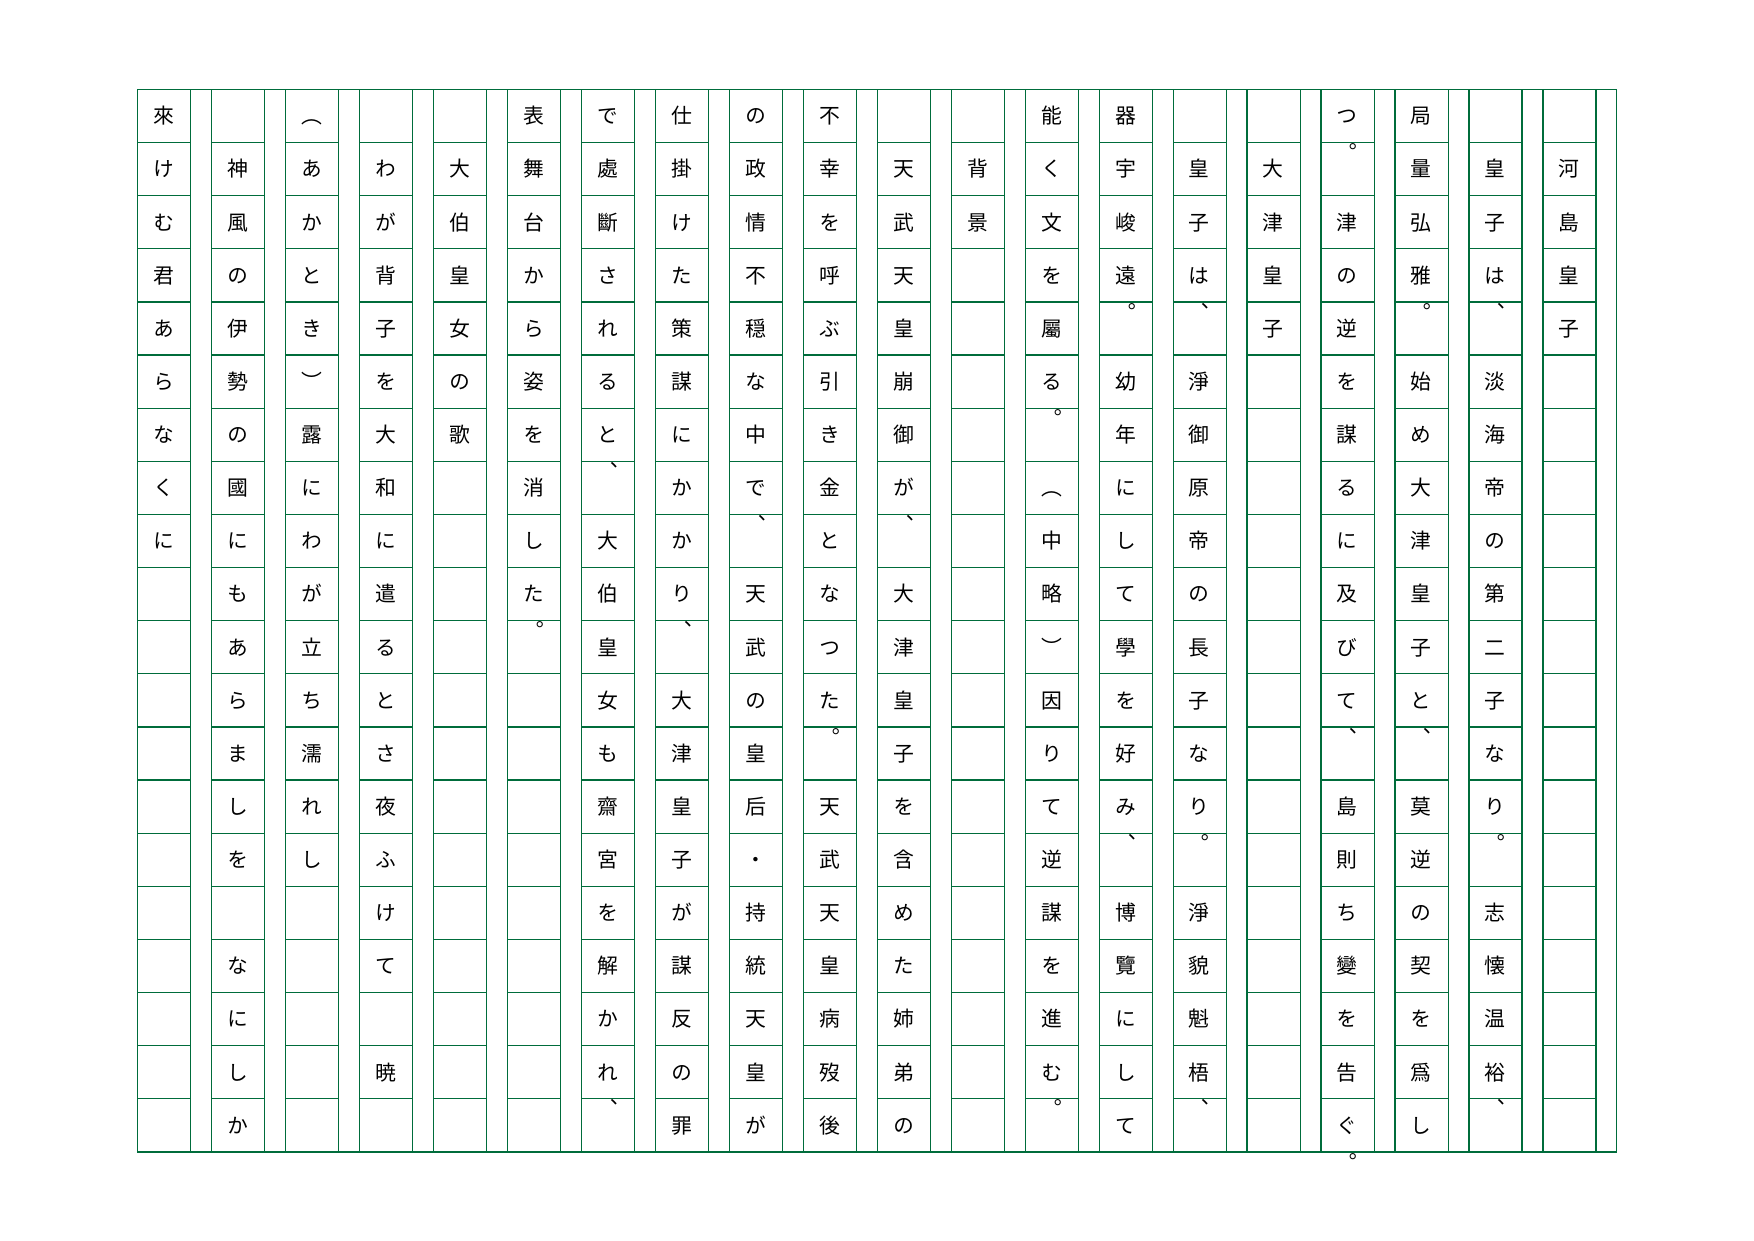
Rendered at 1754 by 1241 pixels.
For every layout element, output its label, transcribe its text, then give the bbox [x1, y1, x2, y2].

text 女 [434, 303, 486, 354]
text 歌 [434, 409, 486, 461]
text 皇子は、淨御原帝の長子なり。淨貌魁梧、器宇峻遠。幼年にして學を好み、博覽にして能く文を屬る。（中略）因りて逆謀を進む。 [1174, 196, 1226, 248]
text 皇子は、淨御原帝の長子なり。淨貌魁梧、器宇峻遠。幼年にして學を好み、博覽にして能く文を屬る。（中略）因りて逆謀を進む。 [1026, 1099, 1078, 1151]
text 天武天皇崩御が、大津皇子を含めた姉弟の不幸を呼ぶ引き金となつた。天武天皇病歿後の政情不穏な中で、天武の皇后・持統天皇が仕掛けた策謀にかかり、大津皇子が謀反の罪で處斷されると、大伯皇女も齋宮を解かれ、表舞台から姿を消した。 [878, 674, 930, 726]
text 神風の伊勢の國にもあらましを なにしか來けむ君あらなくに [138, 462, 190, 514]
text 皇子は、淨御原帝の長子なり。淨貌魁梧、器宇峻遠。幼年にして學を好み、博覽にして能く文を屬る。（中略）因りて逆謀を進む。 [1100, 143, 1152, 195]
text 皇子は、淨御原帝の長子なり。淨貌魁梧、器宇峻遠。幼年にして學を好み、博覽にして能く文を屬る。（中略）因りて逆謀を進む。 [1026, 993, 1078, 1045]
text 皇子は、淨御原帝の長子なり。淨貌魁梧、器宇峻遠。幼年にして學を好み、博覽にして能く文を屬る。（中略）因りて逆謀を進む。 [1100, 993, 1152, 1045]
text [952, 249, 1004, 301]
text 神風の伊勢の國にもあらましを なにしか來けむ君あらなくに [212, 887, 264, 939]
text [434, 834, 486, 886]
text 天武天皇崩御が、大津皇子を含めた姉弟の不幸を呼ぶ引き金となつた。天武天皇病歿後の政情不穏な中で、天武の皇后・持統天皇が仕掛けた策謀にかかり、大津皇子が謀反の罪で處斷されると、大伯皇女も齋宮を解かれ、表舞台から姿を消した。 [730, 568, 782, 620]
text 大 [1248, 143, 1300, 195]
text 子 [1248, 303, 1300, 354]
text 神風の伊勢の國にもあらましを なにしか來けむ君あらなくに [191, 90, 211, 1151]
text [1544, 621, 1595, 673]
text わが背子を大和に遣るとさ夜ふけて 暁（あかとき）露にわが立ち濡れし [339, 90, 359, 1151]
text 皇子は、淡海帝の第二子なり。志懐温裕、局量弘雅。始め大津皇子と、莫逆の契を爲しつ。津の逆を謀るに及びて、島則ち變を告ぐ。 [1396, 462, 1448, 514]
text 天武天皇崩御が、大津皇子を含めた姉弟の不幸を呼ぶ引き金となつた。天武天皇病歿後の政情不穏な中で、天武の皇后・持統天皇が仕掛けた策謀にかかり、大津皇子が謀反の罪で處斷されると、大伯皇女も齋宮を解かれ、表舞台から姿を消した。 [582, 1099, 634, 1151]
text [1248, 409, 1300, 461]
text わが背子を大和に遣るとさ夜ふけて 暁（あかとき）露にわが立ち濡れし [286, 940, 338, 992]
text [434, 887, 486, 939]
text 天武天皇崩御が、大津皇子を含めた姉弟の不幸を呼ぶ引き金となつた。天武天皇病歿後の政情不穏な中で、天武の皇后・持統天皇が仕掛けた策謀にかかり、大津皇子が謀反の罪で處斷されると、大伯皇女も齋宮を解かれ、表舞台から姿を消した。 [656, 834, 708, 886]
text 皇子は、淨御原帝の長子なり。淨貌魁梧、器宇峻遠。幼年にして學を好み、博覽にして能く文を屬る。（中略）因りて逆謀を進む。 [1174, 993, 1226, 1045]
text 皇子は、淨御原帝の長子なり。淨貌魁梧、器宇峻遠。幼年にして學を好み、博覽にして能く文を屬る。（中略）因りて逆謀を進む。 [1026, 196, 1078, 248]
text わが背子を大和に遣るとさ夜ふけて 暁（あかとき）露にわが立ち濡れし [286, 1046, 338, 1098]
text 皇子は、淨御原帝の長子なり。淨貌魁梧、器宇峻遠。幼年にして學を好み、博覽にして能く文を屬る。（中略）因りて逆謀を進む。 [1026, 568, 1078, 620]
text 神風の伊勢の國にもあらましを なにしか來けむ君あらなくに [265, 90, 285, 1151]
text 天武天皇崩御が、大津皇子を含めた姉弟の不幸を呼ぶ引き金となつた。天武天皇病歿後の政情不穏な中で、天武の皇后・持統天皇が仕掛けた策謀にかかり、大津皇子が謀反の罪で處斷されると、大伯皇女も齋宮を解かれ、表舞台から姿を消した。 [804, 409, 856, 461]
text わが背子を大和に遣るとさ夜ふけて 暁（あかとき）露にわが立ち濡れし [286, 621, 338, 673]
text 天武天皇崩御が、大津皇子を含めた姉弟の不幸を呼ぶ引き金となつた。天武天皇病歿後の政情不穏な中で、天武の皇后・持統天皇が仕掛けた策謀にかかり、大津皇子が謀反の罪で處斷されると、大伯皇女も齋宮を解かれ、表舞台から姿を消した。 [730, 940, 782, 992]
text 天武天皇崩御が、大津皇子を含めた姉弟の不幸を呼ぶ引き金となつた。天武天皇病歿後の政情不穏な中で、天武の皇后・持統天皇が仕掛けた策謀にかかり、大津皇子が謀反の罪で處斷されると、大伯皇女も齋宮を解かれ、表舞台から姿を消した。 [709, 90, 729, 1151]
text わが背子を大和に遣るとさ夜ふけて 暁（あかとき）露にわが立ち濡れし [360, 993, 412, 1045]
text 天武天皇崩御が、大津皇子を含めた姉弟の不幸を呼ぶ引き金となつた。天武天皇病歿後の政情不穏な中で、天武の皇后・持統天皇が仕掛けた策謀にかかり、大津皇子が謀反の罪で處斷されると、大伯皇女も齋宮を解かれ、表舞台から姿を消した。 [878, 409, 930, 461]
text わが背子を大和に遣るとさ夜ふけて 暁（あかとき）露にわが立ち濡れし [360, 249, 412, 301]
text 天武天皇崩御が、大津皇子を含めた姉弟の不幸を呼ぶ引き金となつた。天武天皇病歿後の政情不穏な中で、天武の皇后・持統天皇が仕掛けた策謀にかかり、大津皇子が謀反の罪で處斷されると、大伯皇女も齋宮を解かれ、表舞台から姿を消した。 [730, 462, 782, 514]
text 皇子は、淨御原帝の長子なり。淨貌魁梧、器宇峻遠。幼年にして學を好み、博覽にして能く文を屬る。（中略）因りて逆謀を進む。 [1174, 356, 1226, 408]
text わが背子を大和に遣るとさ夜ふけて 暁（あかとき）露にわが立ち濡れし [286, 196, 338, 248]
text 皇子は、淨御原帝の長子なり。淨貌魁梧、器宇峻遠。幼年にして學を好み、博覽にして能く文を屬る。（中略）因りて逆謀を進む。 [1174, 568, 1226, 620]
text 皇子は、淨御原帝の長子なり。淨貌魁梧、器宇峻遠。幼年にして學を好み、博覽にして能く文を屬る。（中略）因りて逆謀を進む。 [1026, 303, 1078, 354]
text 神風の伊勢の國にもあらましを なにしか來けむ君あらなくに [212, 674, 264, 726]
text 皇子は、淨御原帝の長子なり。淨貌魁梧、器宇峻遠。幼年にして學を好み、博覽にして能く文を屬る。（中略）因りて逆謀を進む。 [1026, 515, 1078, 567]
text 天武天皇崩御が、大津皇子を含めた姉弟の不幸を呼ぶ引き金となつた。天武天皇病歿後の政情不穏な中で、天武の皇后・持統天皇が仕掛けた策謀にかかり、大津皇子が謀反の罪で處斷されると、大伯皇女も齋宮を解かれ、表舞台から姿を消した。 [656, 196, 708, 248]
text 神風の伊勢の國にもあらましを なにしか來けむ君あらなくに [212, 196, 264, 248]
text 天武天皇崩御が、大津皇子を含めた姉弟の不幸を呼ぶ引き金となつた。天武天皇病歿後の政情不穏な中で、天武の皇后・持統天皇が仕掛けた策謀にかかり、大津皇子が謀反の罪で處斷されると、大伯皇女も齋宮を解かれ、表舞台から姿を消した。 [783, 90, 803, 1151]
text 皇子は、淡海帝の第二子なり。志懐温裕、局量弘雅。始め大津皇子と、莫逆の契を爲しつ。津の逆を謀るに及びて、島則ち變を告ぐ。 [1322, 887, 1374, 939]
text 天武天皇崩御が、大津皇子を含めた姉弟の不幸を呼ぶ引き金となつた。天武天皇病歿後の政情不穏な中で、天武の皇后・持統天皇が仕掛けた策謀にかかり、大津皇子が謀反の罪で處斷されると、大伯皇女も齋宮を解かれ、表舞台から姿を消した。 [508, 90, 560, 142]
text 天武天皇崩御が、大津皇子を含めた姉弟の不幸を呼ぶ引き金となつた。天武天皇病歿後の政情不穏な中で、天武の皇后・持統天皇が仕掛けた策謀にかかり、大津皇子が謀反の罪で處斷されると、大伯皇女も齋宮を解かれ、表舞台から姿を消した。 [730, 781, 782, 833]
text 天武天皇崩御が、大津皇子を含めた姉弟の不幸を呼ぶ引き金となつた。天武天皇病歿後の政情不穏な中で、天武の皇后・持統天皇が仕掛けた策謀にかかり、大津皇子が謀反の罪で處斷されると、大伯皇女も齋宮を解かれ、表舞台から姿を消した。 [804, 940, 856, 992]
text 天武天皇崩御が、大津皇子を含めた姉弟の不幸を呼ぶ引き金となつた。天武天皇病歿後の政情不穏な中で、天武の皇后・持統天皇が仕掛けた策謀にかかり、大津皇子が謀反の罪で處斷されると、大伯皇女も齋宮を解かれ、表舞台から姿を消した。 [582, 887, 634, 939]
text [952, 515, 1004, 567]
text 皇子は、淨御原帝の長子なり。淨貌魁梧、器宇峻遠。幼年にして學を好み、博覽にして能く文を屬る。（中略）因りて逆謀を進む。 [1174, 249, 1226, 301]
text 景 [952, 196, 1004, 248]
text 神風の伊勢の國にもあらましを なにしか來けむ君あらなくに [138, 515, 190, 567]
text 天武天皇崩御が、大津皇子を含めた姉弟の不幸を呼ぶ引き金となつた。天武天皇病歿後の政情不穏な中で、天武の皇后・持統天皇が仕掛けた策謀にかかり、大津皇子が謀反の罪で處斷されると、大伯皇女も齋宮を解かれ、表舞台から姿を消した。 [582, 462, 634, 514]
text 河 [1544, 143, 1595, 195]
text わが背子を大和に遣るとさ夜ふけて 暁（あかとき）露にわが立ち濡れし [286, 728, 338, 779]
text 皇子は、淨御原帝の長子なり。淨貌魁梧、器宇峻遠。幼年にして學を好み、博覽にして能く文を屬る。（中略）因りて逆謀を進む。 [1100, 887, 1152, 939]
text 天武天皇崩御が、大津皇子を含めた姉弟の不幸を呼ぶ引き金となつた。天武天皇病歿後の政情不穏な中で、天武の皇后・持統天皇が仕掛けた策謀にかかり、大津皇子が謀反の罪で處斷されると、大伯皇女も齋宮を解かれ、表舞台から姿を消した。 [804, 356, 856, 408]
text わが背子を大和に遣るとさ夜ふけて 暁（あかとき）露にわが立ち濡れし [360, 409, 412, 461]
text 皇子は、淡海帝の第二子なり。志懐温裕、局量弘雅。始め大津皇子と、莫逆の契を爲しつ。津の逆を謀るに及びて、島則ち變を告ぐ。 [1470, 143, 1521, 195]
text [1544, 834, 1595, 886]
text 皇 [1544, 249, 1595, 301]
text 皇子は、淡海帝の第二子なり。志懐温裕、局量弘雅。始め大津皇子と、莫逆の契を爲しつ。津の逆を謀るに及びて、島則ち變を告ぐ。 [1322, 834, 1374, 886]
text [434, 993, 486, 1045]
text 神風の伊勢の國にもあらましを なにしか來けむ君あらなくに [212, 993, 264, 1045]
text 神風の伊勢の國にもあらましを なにしか來けむ君あらなくに [138, 356, 190, 408]
text [1248, 515, 1300, 567]
text 天武天皇崩御が、大津皇子を含めた姉弟の不幸を呼ぶ引き金となつた。天武天皇病歿後の政情不穏な中で、天武の皇后・持統天皇が仕掛けた策謀にかかり、大津皇子が謀反の罪で處斷されると、大伯皇女も齋宮を解かれ、表舞台から姿を消した。 [656, 674, 708, 726]
text 皇子は、淡海帝の第二子なり。志懐温裕、局量弘雅。始め大津皇子と、莫逆の契を爲しつ。津の逆を謀るに及びて、島則ち變を告ぐ。 [1470, 90, 1521, 142]
text 皇子は、淡海帝の第二子なり。志懐温裕、局量弘雅。始め大津皇子と、莫逆の契を爲しつ。津の逆を謀るに及びて、島則ち變を告ぐ。 [1396, 674, 1448, 726]
text [1248, 940, 1300, 992]
text [434, 1046, 486, 1098]
text 皇子は、淡海帝の第二子なり。志懐温裕、局量弘雅。始め大津皇子と、莫逆の契を爲しつ。津の逆を謀るに及びて、島則ち變を告ぐ。 [1322, 940, 1374, 992]
text 皇子は、淡海帝の第二子なり。志懐温裕、局量弘雅。始め大津皇子と、莫逆の契を爲しつ。津の逆を謀るに及びて、島則ち變を告ぐ。 [1396, 621, 1448, 673]
text 皇子は、淨御原帝の長子なり。淨貌魁梧、器宇峻遠。幼年にして學を好み、博覽にして能く文を屬る。（中略）因りて逆謀を進む。 [1174, 728, 1226, 779]
text [1544, 568, 1595, 620]
text 皇子は、淨御原帝の長子なり。淨貌魁梧、器宇峻遠。幼年にして學を好み、博覽にして能く文を屬る。（中略）因りて逆謀を進む。 [1174, 940, 1226, 992]
text 皇子は、淨御原帝の長子なり。淨貌魁梧、器宇峻遠。幼年にして學を好み、博覽にして能く文を屬る。（中略）因りて逆謀を進む。 [1174, 462, 1226, 514]
text 天武天皇崩御が、大津皇子を含めた姉弟の不幸を呼ぶ引き金となつた。天武天皇病歿後の政情不穏な中で、天武の皇后・持統天皇が仕掛けた策謀にかかり、大津皇子が謀反の罪で處斷されると、大伯皇女も齋宮を解かれ、表舞台から姿を消した。 [508, 940, 560, 992]
text [1544, 728, 1595, 779]
text [1248, 462, 1300, 514]
text [952, 993, 1004, 1045]
text 神風の伊勢の國にもあらましを なにしか來けむ君あらなくに [138, 993, 190, 1045]
text 天武天皇崩御が、大津皇子を含めた姉弟の不幸を呼ぶ引き金となつた。天武天皇病歿後の政情不穏な中で、天武の皇后・持統天皇が仕掛けた策謀にかかり、大津皇子が謀反の罪で處斷されると、大伯皇女も齋宮を解かれ、表舞台から姿を消した。 [508, 1046, 560, 1098]
text 天武天皇崩御が、大津皇子を含めた姉弟の不幸を呼ぶ引き金となつた。天武天皇病歿後の政情不穏な中で、天武の皇后・持統天皇が仕掛けた策謀にかかり、大津皇子が謀反の罪で處斷されると、大伯皇女も齋宮を解かれ、表舞台から姿を消した。 [582, 1046, 634, 1098]
text 天武天皇崩御が、大津皇子を含めた姉弟の不幸を呼ぶ引き金となつた。天武天皇病歿後の政情不穏な中で、天武の皇后・持統天皇が仕掛けた策謀にかかり、大津皇子が謀反の罪で處斷されると、大伯皇女も齋宮を解かれ、表舞台から姿を消した。 [656, 940, 708, 992]
text [1248, 674, 1300, 726]
text 天武天皇崩御が、大津皇子を含めた姉弟の不幸を呼ぶ引き金となつた。天武天皇病歿後の政情不穏な中で、天武の皇后・持統天皇が仕掛けた策謀にかかり、大津皇子が謀反の罪で處斷されると、大伯皇女も齋宮を解かれ、表舞台から姿を消した。 [804, 728, 856, 779]
text 皇子は、淡海帝の第二子なり。志懐温裕、局量弘雅。始め大津皇子と、莫逆の契を爲しつ。津の逆を謀るに及びて、島則ち變を告ぐ。 [1396, 940, 1448, 992]
text 皇子は、淡海帝の第二子なり。志懐温裕、局量弘雅。始め大津皇子と、莫逆の契を爲しつ。津の逆を謀るに及びて、島則ち變を告ぐ。 [1470, 1046, 1521, 1098]
text 皇子は、淨御原帝の長子なり。淨貌魁梧、器宇峻遠。幼年にして學を好み、博覽にして能く文を屬る。（中略）因りて逆謀を進む。 [1026, 728, 1078, 779]
text 天武天皇崩御が、大津皇子を含めた姉弟の不幸を呼ぶ引き金となつた。天武天皇病歿後の政情不穏な中で、天武の皇后・持統天皇が仕掛けた策謀にかかり、大津皇子が謀反の罪で處斷されると、大伯皇女も齋宮を解かれ、表舞台から姿を消した。 [656, 409, 708, 461]
text [1544, 1046, 1595, 1098]
text 子 [1544, 303, 1595, 354]
text 皇子は、淨御原帝の長子なり。淨貌魁梧、器宇峻遠。幼年にして學を好み、博覽にして能く文を屬る。（中略）因りて逆謀を進む。 [1174, 674, 1226, 726]
text 天武天皇崩御が、大津皇子を含めた姉弟の不幸を呼ぶ引き金となつた。天武天皇病歿後の政情不穏な中で、天武の皇后・持統天皇が仕掛けた策謀にかかり、大津皇子が謀反の罪で處斷されると、大伯皇女も齋宮を解かれ、表舞台から姿を消した。 [656, 568, 708, 620]
text 天武天皇崩御が、大津皇子を含めた姉弟の不幸を呼ぶ引き金となつた。天武天皇病歿後の政情不穏な中で、天武の皇后・持統天皇が仕掛けた策謀にかかり、大津皇子が謀反の罪で處斷されると、大伯皇女も齋宮を解かれ、表舞台から姿を消した。 [582, 515, 634, 567]
text 天武天皇崩御が、大津皇子を含めた姉弟の不幸を呼ぶ引き金となつた。天武天皇病歿後の政情不穏な中で、天武の皇后・持統天皇が仕掛けた策謀にかかり、大津皇子が謀反の罪で處斷されると、大伯皇女も齋宮を解かれ、表舞台から姿を消した。 [656, 1099, 708, 1151]
text 島 [1544, 196, 1595, 248]
text 皇子は、淡海帝の第二子なり。志懐温裕、局量弘雅。始め大津皇子と、莫逆の契を爲しつ。津の逆を謀るに及びて、島則ち變を告ぐ。 [1470, 356, 1521, 408]
text 皇子は、淡海帝の第二子なり。志懐温裕、局量弘雅。始め大津皇子と、莫逆の契を爲しつ。津の逆を謀るに及びて、島則ち變を告ぐ。 [1322, 674, 1374, 726]
text 天武天皇崩御が、大津皇子を含めた姉弟の不幸を呼ぶ引き金となつた。天武天皇病歿後の政情不穏な中で、天武の皇后・持統天皇が仕掛けた策謀にかかり、大津皇子が謀反の罪で處斷されると、大伯皇女も齋宮を解かれ、表舞台から姿を消した。 [878, 1099, 930, 1151]
text わが背子を大和に遣るとさ夜ふけて 暁（あかとき）露にわが立ち濡れし [286, 143, 338, 195]
text わが背子を大和に遣るとさ夜ふけて 暁（あかとき）露にわが立ち濡れし [286, 781, 338, 833]
text 皇子は、淡海帝の第二子なり。志懐温裕、局量弘雅。始め大津皇子と、莫逆の契を爲しつ。津の逆を謀るに及びて、島則ち變を告ぐ。 [1322, 356, 1374, 408]
text 皇子は、淡海帝の第二子なり。志懐温裕、局量弘雅。始め大津皇子と、莫逆の契を爲しつ。津の逆を謀るに及びて、島則ち變を告ぐ。 [1470, 993, 1521, 1045]
text 皇子は、淨御原帝の長子なり。淨貌魁梧、器宇峻遠。幼年にして學を好み、博覽にして能く文を屬る。（中略）因りて逆謀を進む。 [1174, 621, 1226, 673]
text 皇子は、淡海帝の第二子なり。志懐温裕、局量弘雅。始め大津皇子と、莫逆の契を爲しつ。津の逆を謀るに及びて、島則ち變を告ぐ。 [1322, 143, 1374, 195]
text 天武天皇崩御が、大津皇子を含めた姉弟の不幸を呼ぶ引き金となつた。天武天皇病歿後の政情不穏な中で、天武の皇后・持統天皇が仕掛けた策謀にかかり、大津皇子が謀反の罪で處斷されると、大伯皇女も齋宮を解かれ、表舞台から姿を消した。 [878, 940, 930, 992]
text 皇子は、淡海帝の第二子なり。志懐温裕、局量弘雅。始め大津皇子と、莫逆の契を爲しつ。津の逆を謀るに及びて、島則ち變を告ぐ。 [1523, 90, 1542, 1151]
text 皇子は、淡海帝の第二子なり。志懐温裕、局量弘雅。始め大津皇子と、莫逆の契を爲しつ。津の逆を謀るに及びて、島則ち變を告ぐ。 [1396, 515, 1448, 567]
text 天武天皇崩御が、大津皇子を含めた姉弟の不幸を呼ぶ引き金となつた。天武天皇病歿後の政情不穏な中で、天武の皇后・持統天皇が仕掛けた策謀にかかり、大津皇子が謀反の罪で處斷されると、大伯皇女も齋宮を解かれ、表舞台から姿を消した。 [804, 834, 856, 886]
text 天武天皇崩御が、大津皇子を含めた姉弟の不幸を呼ぶ引き金となつた。天武天皇病歿後の政情不穏な中で、天武の皇后・持統天皇が仕掛けた策謀にかかり、大津皇子が謀反の罪で處斷されると、大伯皇女も齋宮を解かれ、表舞台から姿を消した。 [582, 356, 634, 408]
text わが背子を大和に遣るとさ夜ふけて 暁（あかとき）露にわが立ち濡れし [360, 781, 412, 833]
text 皇子は、淡海帝の第二子なり。志懐温裕、局量弘雅。始め大津皇子と、莫逆の契を爲しつ。津の逆を謀るに及びて、島則ち變を告ぐ。 [1322, 409, 1374, 461]
text 皇子は、淨御原帝の長子なり。淨貌魁梧、器宇峻遠。幼年にして學を好み、博覽にして能く文を屬る。（中略）因りて逆謀を進む。 [1100, 621, 1152, 673]
text 天武天皇崩御が、大津皇子を含めた姉弟の不幸を呼ぶ引き金となつた。天武天皇病歿後の政情不穏な中で、天武の皇后・持統天皇が仕掛けた策謀にかかり、大津皇子が謀反の罪で處斷されると、大伯皇女も齋宮を解かれ、表舞台から姿を消した。 [508, 568, 560, 620]
text 天武天皇崩御が、大津皇子を含めた姉弟の不幸を呼ぶ引き金となつた。天武天皇病歿後の政情不穏な中で、天武の皇后・持統天皇が仕掛けた策謀にかかり、大津皇子が謀反の罪で處斷されると、大伯皇女も齋宮を解かれ、表舞台から姿を消した。 [804, 674, 856, 726]
text 天武天皇崩御が、大津皇子を含めた姉弟の不幸を呼ぶ引き金となつた。天武天皇病歿後の政情不穏な中で、天武の皇后・持統天皇が仕掛けた策謀にかかり、大津皇子が謀反の罪で處斷されると、大伯皇女も齋宮を解かれ、表舞台から姿を消した。 [878, 728, 930, 779]
text [1544, 887, 1595, 939]
text 天武天皇崩御が、大津皇子を含めた姉弟の不幸を呼ぶ引き金となつた。天武天皇病歿後の政情不穏な中で、天武の皇后・持統天皇が仕掛けた策謀にかかり、大津皇子が謀反の罪で處斷されると、大伯皇女も齋宮を解かれ、表舞台から姿を消した。 [656, 1046, 708, 1098]
text 天武天皇崩御が、大津皇子を含めた姉弟の不幸を呼ぶ引き金となつた。天武天皇病歿後の政情不穏な中で、天武の皇后・持統天皇が仕掛けた策謀にかかり、大津皇子が謀反の罪で處斷されると、大伯皇女も齋宮を解かれ、表舞台から姿を消した。 [730, 834, 782, 886]
text 天武天皇崩御が、大津皇子を含めた姉弟の不幸を呼ぶ引き金となつた。天武天皇病歿後の政情不穏な中で、天武の皇后・持統天皇が仕掛けた策謀にかかり、大津皇子が謀反の罪で處斷されると、大伯皇女も齋宮を解かれ、表舞台から姿を消した。 [656, 781, 708, 833]
text 天武天皇崩御が、大津皇子を含めた姉弟の不幸を呼ぶ引き金となつた。天武天皇病歿後の政情不穏な中で、天武の皇后・持統天皇が仕掛けた策謀にかかり、大津皇子が謀反の罪で處斷されると、大伯皇女も齋宮を解かれ、表舞台から姿を消した。 [508, 834, 560, 886]
text わが背子を大和に遣るとさ夜ふけて 暁（あかとき）露にわが立ち濡れし [360, 728, 412, 779]
text 大 [434, 143, 486, 195]
text 神風の伊勢の國にもあらましを なにしか來けむ君あらなくに [212, 1046, 264, 1098]
text 神風の伊勢の國にもあらましを なにしか來けむ君あらなくに [212, 303, 264, 354]
text わが背子を大和に遣るとさ夜ふけて 暁（あかとき）露にわが立ち濡れし [360, 462, 412, 514]
text 皇子は、淡海帝の第二子なり。志懐温裕、局量弘雅。始め大津皇子と、莫逆の契を爲しつ。津の逆を謀るに及びて、島則ち變を告ぐ。 [1396, 1099, 1448, 1151]
text 天武天皇崩御が、大津皇子を含めた姉弟の不幸を呼ぶ引き金となつた。天武天皇病歿後の政情不穏な中で、天武の皇后・持統天皇が仕掛けた策謀にかかり、大津皇子が謀反の罪で處斷されると、大伯皇女も齋宮を解かれ、表舞台から姿を消した。 [804, 249, 856, 301]
text 神風の伊勢の國にもあらましを なにしか來けむ君あらなくに [212, 621, 264, 673]
text 皇子は、淡海帝の第二子なり。志懐温裕、局量弘雅。始め大津皇子と、莫逆の契を爲しつ。津の逆を謀るに及びて、島則ち變を告ぐ。 [1470, 196, 1521, 248]
text 天武天皇崩御が、大津皇子を含めた姉弟の不幸を呼ぶ引き金となつた。天武天皇病歿後の政情不穏な中で、天武の皇后・持統天皇が仕掛けた策謀にかかり、大津皇子が謀反の罪で處斷されると、大伯皇女も齋宮を解かれ、表舞台から姿を消した。 [804, 462, 856, 514]
text わが背子を大和に遣るとさ夜ふけて 暁（あかとき）露にわが立ち濡れし [286, 462, 338, 514]
text [434, 940, 486, 992]
text 天武天皇崩御が、大津皇子を含めた姉弟の不幸を呼ぶ引き金となつた。天武天皇病歿後の政情不穏な中で、天武の皇后・持統天皇が仕掛けた策謀にかかり、大津皇子が謀反の罪で處斷されると、大伯皇女も齋宮を解かれ、表舞台から姿を消した。 [656, 90, 708, 142]
text [952, 409, 1004, 461]
text 天武天皇崩御が、大津皇子を含めた姉弟の不幸を呼ぶ引き金となつた。天武天皇病歿後の政情不穏な中で、天武の皇后・持統天皇が仕掛けた策謀にかかり、大津皇子が謀反の罪で處斷されると、大伯皇女も齋宮を解かれ、表舞台から姿を消した。 [730, 1099, 782, 1151]
text [1248, 621, 1300, 673]
text わが背子を大和に遣るとさ夜ふけて 暁（あかとき）露にわが立ち濡れし [286, 409, 338, 461]
text 天武天皇崩御が、大津皇子を含めた姉弟の不幸を呼ぶ引き金となつた。天武天皇病歿後の政情不穏な中で、天武の皇后・持統天皇が仕掛けた策謀にかかり、大津皇子が謀反の罪で處斷されると、大伯皇女も齋宮を解かれ、表舞台から姿を消した。 [857, 90, 877, 1151]
text 天武天皇崩御が、大津皇子を含めた姉弟の不幸を呼ぶ引き金となつた。天武天皇病歿後の政情不穏な中で、天武の皇后・持統天皇が仕掛けた策謀にかかり、大津皇子が謀反の罪で處斷されると、大伯皇女も齋宮を解かれ、表舞台から姿を消した。 [508, 728, 560, 779]
text 皇子は、淨御原帝の長子なり。淨貌魁梧、器宇峻遠。幼年にして學を好み、博覽にして能く文を屬る。（中略）因りて逆謀を進む。 [1026, 143, 1078, 195]
text 皇子は、淨御原帝の長子なり。淨貌魁梧、器宇峻遠。幼年にして學を好み、博覽にして能く文を屬る。（中略）因りて逆謀を進む。 [1174, 409, 1226, 461]
text 皇子は、淨御原帝の長子なり。淨貌魁梧、器宇峻遠。幼年にして學を好み、博覽にして能く文を屬る。（中略）因りて逆謀を進む。 [1026, 674, 1078, 726]
text [1597, 90, 1616, 1151]
text 皇子は、淨御原帝の長子なり。淨貌魁梧、器宇峻遠。幼年にして學を好み、博覽にして能く文を屬る。（中略）因りて逆謀を進む。 [1174, 515, 1226, 567]
text 天武天皇崩御が、大津皇子を含めた姉弟の不幸を呼ぶ引き金となつた。天武天皇病歿後の政情不穏な中で、天武の皇后・持統天皇が仕掛けた策謀にかかり、大津皇子が謀反の罪で處斷されると、大伯皇女も齋宮を解かれ、表舞台から姿を消した。 [730, 196, 782, 248]
text わが背子を大和に遣るとさ夜ふけて 暁（あかとき）露にわが立ち濡れし [360, 834, 412, 886]
text 神風の伊勢の國にもあらましを なにしか來けむ君あらなくに [212, 834, 264, 886]
text 天武天皇崩御が、大津皇子を含めた姉弟の不幸を呼ぶ引き金となつた。天武天皇病歿後の政情不穏な中で、天武の皇后・持統天皇が仕掛けた策謀にかかり、大津皇子が謀反の罪で處斷されると、大伯皇女も齋宮を解かれ、表舞台から姿を消した。 [582, 90, 634, 142]
text 皇子は、淨御原帝の長子なり。淨貌魁梧、器宇峻遠。幼年にして學を好み、博覽にして能く文を屬る。（中略）因りて逆謀を進む。 [1026, 90, 1078, 142]
text 天武天皇崩御が、大津皇子を含めた姉弟の不幸を呼ぶ引き金となつた。天武天皇病歿後の政情不穏な中で、天武の皇后・持統天皇が仕掛けた策謀にかかり、大津皇子が謀反の罪で處斷されると、大伯皇女も齋宮を解かれ、表舞台から姿を消した。 [508, 409, 560, 461]
text 天武天皇崩御が、大津皇子を含めた姉弟の不幸を呼ぶ引き金となつた。天武天皇病歿後の政情不穏な中で、天武の皇后・持統天皇が仕掛けた策謀にかかり、大津皇子が謀反の罪で處斷されると、大伯皇女も齋宮を解かれ、表舞台から姿を消した。 [656, 887, 708, 939]
text [1248, 568, 1300, 620]
text 天武天皇崩御が、大津皇子を含めた姉弟の不幸を呼ぶ引き金となつた。天武天皇病歿後の政情不穏な中で、天武の皇后・持統天皇が仕掛けた策謀にかかり、大津皇子が謀反の罪で處斷されると、大伯皇女も齋宮を解かれ、表舞台から姿を消した。 [878, 356, 930, 408]
text [434, 1099, 486, 1151]
text [952, 887, 1004, 939]
text 天武天皇崩御が、大津皇子を含めた姉弟の不幸を呼ぶ引き金となつた。天武天皇病歿後の政情不穏な中で、天武の皇后・持統天皇が仕掛けた策謀にかかり、大津皇子が謀反の罪で處斷されると、大伯皇女も齋宮を解かれ、表舞台から姿を消した。 [878, 249, 930, 301]
text わが背子を大和に遣るとさ夜ふけて 暁（あかとき）露にわが立ち濡れし [286, 1099, 338, 1151]
text 伯 [434, 196, 486, 248]
text 神風の伊勢の國にもあらましを なにしか來けむ君あらなくに [138, 834, 190, 886]
text [1544, 515, 1595, 567]
text 天武天皇崩御が、大津皇子を含めた姉弟の不幸を呼ぶ引き金となつた。天武天皇病歿後の政情不穏な中で、天武の皇后・持統天皇が仕掛けた策謀にかかり、大津皇子が謀反の罪で處斷されると、大伯皇女も齋宮を解かれ、表舞台から姿を消した。 [582, 940, 634, 992]
text 皇子は、淨御原帝の長子なり。淨貌魁梧、器宇峻遠。幼年にして學を好み、博覽にして能く文を屬る。（中略）因りて逆謀を進む。 [1026, 621, 1078, 673]
text [952, 728, 1004, 779]
text 天武天皇崩御が、大津皇子を含めた姉弟の不幸を呼ぶ引き金となつた。天武天皇病歿後の政情不穏な中で、天武の皇后・持統天皇が仕掛けた策謀にかかり、大津皇子が謀反の罪で處斷されると、大伯皇女も齋宮を解かれ、表舞台から姿を消した。 [804, 887, 856, 939]
text [434, 462, 486, 514]
text わが背子を大和に遣るとさ夜ふけて 暁（あかとき）露にわが立ち濡れし [286, 515, 338, 567]
text 皇子は、淨御原帝の長子なり。淨貌魁梧、器宇峻遠。幼年にして學を好み、博覽にして能く文を屬る。（中略）因りて逆謀を進む。 [1100, 515, 1152, 567]
text 皇子は、淨御原帝の長子なり。淨貌魁梧、器宇峻遠。幼年にして學を好み、博覽にして能く文を屬る。（中略）因りて逆謀を進む。 [1026, 462, 1078, 514]
text わが背子を大和に遣るとさ夜ふけて 暁（あかとき）露にわが立ち濡れし [360, 515, 412, 567]
text 皇子は、淡海帝の第二子なり。志懐温裕、局量弘雅。始め大津皇子と、莫逆の契を爲しつ。津の逆を謀るに及びて、島則ち變を告ぐ。 [1322, 568, 1374, 620]
text 皇子は、淨御原帝の長子なり。淨貌魁梧、器宇峻遠。幼年にして學を好み、博覽にして能く文を屬る。（中略）因りて逆謀を進む。 [1026, 940, 1078, 992]
text 天武天皇崩御が、大津皇子を含めた姉弟の不幸を呼ぶ引き金となつた。天武天皇病歿後の政情不穏な中で、天武の皇后・持統天皇が仕掛けた策謀にかかり、大津皇子が謀反の罪で處斷されると、大伯皇女も齋宮を解かれ、表舞台から姿を消した。 [804, 621, 856, 673]
text [434, 568, 486, 620]
text 皇子は、淨御原帝の長子なり。淨貌魁梧、器宇峻遠。幼年にして學を好み、博覽にして能く文を屬る。（中略）因りて逆謀を進む。 [1100, 1046, 1152, 1098]
text 皇子は、淡海帝の第二子なり。志懐温裕、局量弘雅。始め大津皇子と、莫逆の契を爲しつ。津の逆を謀るに及びて、島則ち變を告ぐ。 [1470, 834, 1521, 886]
text 神風の伊勢の國にもあらましを なにしか來けむ君あらなくに [138, 940, 190, 992]
text 神風の伊勢の國にもあらましを なにしか來けむ君あらなくに [212, 781, 264, 833]
text 天武天皇崩御が、大津皇子を含めた姉弟の不幸を呼ぶ引き金となつた。天武天皇病歿後の政情不穏な中で、天武の皇后・持統天皇が仕掛けた策謀にかかり、大津皇子が謀反の罪で處斷されると、大伯皇女も齋宮を解かれ、表舞台から姿を消した。 [804, 303, 856, 354]
text わが背子を大和に遣るとさ夜ふけて 暁（あかとき）露にわが立ち濡れし [360, 568, 412, 620]
text 天武天皇崩御が、大津皇子を含めた姉弟の不幸を呼ぶ引き金となつた。天武天皇病歿後の政情不穏な中で、天武の皇后・持統天皇が仕掛けた策謀にかかり、大津皇子が謀反の罪で處斷されると、大伯皇女も齋宮を解かれ、表舞台から姿を消した。 [730, 1046, 782, 1098]
text 天武天皇崩御が、大津皇子を含めた姉弟の不幸を呼ぶ引き金となつた。天武天皇病歿後の政情不穏な中で、天武の皇后・持統天皇が仕掛けた策謀にかかり、大津皇子が謀反の罪で處斷されると、大伯皇女も齋宮を解かれ、表舞台から姿を消した。 [730, 356, 782, 408]
text [1248, 834, 1300, 886]
text 皇子は、淡海帝の第二子なり。志懐温裕、局量弘雅。始め大津皇子と、莫逆の契を爲しつ。津の逆を謀るに及びて、島則ち變を告ぐ。 [1396, 90, 1448, 142]
text 神風の伊勢の國にもあらましを なにしか來けむ君あらなくに [212, 515, 264, 567]
text [952, 356, 1004, 408]
text の [434, 356, 486, 408]
text 天武天皇崩御が、大津皇子を含めた姉弟の不幸を呼ぶ引き金となつた。天武天皇病歿後の政情不穏な中で、天武の皇后・持統天皇が仕掛けた策謀にかかり、大津皇子が謀反の罪で處斷されると、大伯皇女も齋宮を解かれ、表舞台から姿を消した。 [656, 303, 708, 354]
text 皇子は、淨御原帝の長子なり。淨貌魁梧、器宇峻遠。幼年にして學を好み、博覽にして能く文を屬る。（中略）因りて逆謀を進む。 [1100, 462, 1152, 514]
text 皇子は、淡海帝の第二子なり。志懐温裕、局量弘雅。始め大津皇子と、莫逆の契を爲しつ。津の逆を謀るに及びて、島則ち變を告ぐ。 [1322, 1046, 1374, 1098]
text わが背子を大和に遣るとさ夜ふけて 暁（あかとき）露にわが立ち濡れし [360, 1099, 412, 1151]
text わが背子を大和に遣るとさ夜ふけて 暁（あかとき）露にわが立ち濡れし [360, 1046, 412, 1098]
text 天武天皇崩御が、大津皇子を含めた姉弟の不幸を呼ぶ引き金となつた。天武天皇病歿後の政情不穏な中で、天武の皇后・持統天皇が仕掛けた策謀にかかり、大津皇子が謀反の罪で處斷されると、大伯皇女も齋宮を解かれ、表舞台から姿を消した。 [804, 196, 856, 248]
text 皇子は、淡海帝の第二子なり。志懐温裕、局量弘雅。始め大津皇子と、莫逆の契を爲しつ。津の逆を謀るに及びて、島則ち變を告ぐ。 [1470, 249, 1521, 301]
text 天武天皇崩御が、大津皇子を含めた姉弟の不幸を呼ぶ引き金となつた。天武天皇病歿後の政情不穏な中で、天武の皇后・持統天皇が仕掛けた策謀にかかり、大津皇子が謀反の罪で處斷されると、大伯皇女も齋宮を解かれ、表舞台から姿を消した。 [878, 196, 930, 248]
text 天武天皇崩御が、大津皇子を含めた姉弟の不幸を呼ぶ引き金となつた。天武天皇病歿後の政情不穏な中で、天武の皇后・持統天皇が仕掛けた策謀にかかり、大津皇子が謀反の罪で處斷されると、大伯皇女も齋宮を解かれ、表舞台から姿を消した。 [508, 462, 560, 514]
text 天武天皇崩御が、大津皇子を含めた姉弟の不幸を呼ぶ引き金となつた。天武天皇病歿後の政情不穏な中で、天武の皇后・持統天皇が仕掛けた策謀にかかり、大津皇子が謀反の罪で處斷されると、大伯皇女も齋宮を解かれ、表舞台から姿を消した。 [730, 249, 782, 301]
text [1544, 674, 1595, 726]
text 天武天皇崩御が、大津皇子を含めた姉弟の不幸を呼ぶ引き金となつた。天武天皇病歿後の政情不穏な中で、天武の皇后・持統天皇が仕掛けた策謀にかかり、大津皇子が謀反の罪で處斷されると、大伯皇女も齋宮を解かれ、表舞台から姿を消した。 [508, 621, 560, 673]
text 皇子は、淨御原帝の長子なり。淨貌魁梧、器宇峻遠。幼年にして學を好み、博覽にして能く文を屬る。（中略）因りて逆謀を進む。 [1227, 90, 1246, 1151]
text 皇子は、淡海帝の第二子なり。志懐温裕、局量弘雅。始め大津皇子と、莫逆の契を爲しつ。津の逆を謀るに及びて、島則ち變を告ぐ。 [1322, 515, 1374, 567]
text 皇子は、淨御原帝の長子なり。淨貌魁梧、器宇峻遠。幼年にして學を好み、博覽にして能く文を屬る。（中略）因りて逆謀を進む。 [1174, 781, 1226, 833]
text わが背子を大和に遣るとさ夜ふけて 暁（あかとき）露にわが立ち濡れし [286, 249, 338, 301]
text 天武天皇崩御が、大津皇子を含めた姉弟の不幸を呼ぶ引き金となつた。天武天皇病歿後の政情不穏な中で、天武の皇后・持統天皇が仕掛けた策謀にかかり、大津皇子が謀反の罪で處斷されると、大伯皇女も齋宮を解かれ、表舞台から姿を消した。 [508, 993, 560, 1045]
text [434, 621, 486, 673]
text 皇子は、淨御原帝の長子なり。淨貌魁梧、器宇峻遠。幼年にして學を好み、博覽にして能く文を屬る。（中略）因りて逆謀を進む。 [1100, 303, 1152, 354]
text 天武天皇崩御が、大津皇子を含めた姉弟の不幸を呼ぶ引き金となつた。天武天皇病歿後の政情不穏な中で、天武の皇后・持統天皇が仕掛けた策謀にかかり、大津皇子が謀反の罪で處斷されると、大伯皇女も齋宮を解かれ、表舞台から姿を消した。 [656, 462, 708, 514]
text 神風の伊勢の國にもあらましを なにしか來けむ君あらなくに [138, 196, 190, 248]
text 神風の伊勢の國にもあらましを なにしか來けむ君あらなくに [138, 303, 190, 354]
text 天武天皇崩御が、大津皇子を含めた姉弟の不幸を呼ぶ引き金となつた。天武天皇病歿後の政情不穏な中で、天武の皇后・持統天皇が仕掛けた策謀にかかり、大津皇子が謀反の罪で處斷されると、大伯皇女も齋宮を解かれ、表舞台から姿を消した。 [656, 515, 708, 567]
text [952, 674, 1004, 726]
text 神風の伊勢の國にもあらましを なにしか來けむ君あらなくに [138, 674, 190, 726]
text 神風の伊勢の國にもあらましを なにしか來けむ君あらなくに [138, 621, 190, 673]
text 皇子は、淡海帝の第二子なり。志懐温裕、局量弘雅。始め大津皇子と、莫逆の契を爲しつ。津の逆を謀るに及びて、島則ち變を告ぐ。 [1470, 674, 1521, 726]
text 皇子は、淨御原帝の長子なり。淨貌魁梧、器宇峻遠。幼年にして學を好み、博覽にして能く文を屬る。（中略）因りて逆謀を進む。 [1100, 940, 1152, 992]
text 皇子は、淡海帝の第二子なり。志懐温裕、局量弘雅。始め大津皇子と、莫逆の契を爲しつ。津の逆を謀るに及びて、島則ち變を告ぐ。 [1396, 993, 1448, 1045]
text 天武天皇崩御が、大津皇子を含めた姉弟の不幸を呼ぶ引き金となつた。天武天皇病歿後の政情不穏な中で、天武の皇后・持統天皇が仕掛けた策謀にかかり、大津皇子が謀反の罪で處斷されると、大伯皇女も齋宮を解かれ、表舞台から姿を消した。 [582, 249, 634, 301]
text わが背子を大和に遣るとさ夜ふけて 暁（あかとき）露にわが立ち濡れし [360, 90, 412, 142]
text 神風の伊勢の國にもあらましを なにしか來けむ君あらなくに [138, 249, 190, 301]
text 神風の伊勢の國にもあらましを なにしか來けむ君あらなくに [212, 249, 264, 301]
text 天武天皇崩御が、大津皇子を含めた姉弟の不幸を呼ぶ引き金となつた。天武天皇病歿後の政情不穏な中で、天武の皇后・持統天皇が仕掛けた策謀にかかり、大津皇子が謀反の罪で處斷されると、大伯皇女も齋宮を解かれ、表舞台から姿を消した。 [878, 462, 930, 514]
text 皇子は、淡海帝の第二子なり。志懐温裕、局量弘雅。始め大津皇子と、莫逆の契を爲しつ。津の逆を謀るに及びて、島則ち變を告ぐ。 [1396, 728, 1448, 779]
text 神風の伊勢の國にもあらましを なにしか來けむ君あらなくに [138, 1046, 190, 1098]
text 天武天皇崩御が、大津皇子を含めた姉弟の不幸を呼ぶ引き金となつた。天武天皇病歿後の政情不穏な中で、天武の皇后・持統天皇が仕掛けた策謀にかかり、大津皇子が謀反の罪で處斷されると、大伯皇女も齋宮を解かれ、表舞台から姿を消した。 [508, 781, 560, 833]
text [952, 781, 1004, 833]
text 皇子は、淨御原帝の長子なり。淨貌魁梧、器宇峻遠。幼年にして學を好み、博覽にして能く文を屬る。（中略）因りて逆謀を進む。 [1026, 356, 1078, 408]
text [1248, 1046, 1300, 1098]
text 神風の伊勢の國にもあらましを なにしか來けむ君あらなくに [138, 90, 190, 142]
text 天武天皇崩御が、大津皇子を含めた姉弟の不幸を呼ぶ引き金となつた。天武天皇病歿後の政情不穏な中で、天武の皇后・持統天皇が仕掛けた策謀にかかり、大津皇子が謀反の罪で處斷されると、大伯皇女も齋宮を解かれ、表舞台から姿を消した。 [656, 728, 708, 779]
text 天武天皇崩御が、大津皇子を含めた姉弟の不幸を呼ぶ引き金となつた。天武天皇病歿後の政情不穏な中で、天武の皇后・持統天皇が仕掛けた策謀にかかり、大津皇子が謀反の罪で處斷されると、大伯皇女も齋宮を解かれ、表舞台から姿を消した。 [582, 834, 634, 886]
text 皇子は、淡海帝の第二子なり。志懐温裕、局量弘雅。始め大津皇子と、莫逆の契を爲しつ。津の逆を謀るに及びて、島則ち變を告ぐ。 [1396, 568, 1448, 620]
text 皇子は、淨御原帝の長子なり。淨貌魁梧、器宇峻遠。幼年にして學を好み、博覽にして能く文を屬る。（中略）因りて逆謀を進む。 [1174, 303, 1226, 354]
text 神風の伊勢の國にもあらましを なにしか來けむ君あらなくに [138, 1099, 190, 1151]
text 神風の伊勢の國にもあらましを なにしか來けむ君あらなくに [138, 143, 190, 195]
text 天武天皇崩御が、大津皇子を含めた姉弟の不幸を呼ぶ引き金となつた。天武天皇病歿後の政情不穏な中で、天武の皇后・持統天皇が仕掛けた策謀にかかり、大津皇子が謀反の罪で處斷されると、大伯皇女も齋宮を解かれ、表舞台から姿を消した。 [508, 196, 560, 248]
text 皇子は、淨御原帝の長子なり。淨貌魁梧、器宇峻遠。幼年にして學を好み、博覽にして能く文を屬る。（中略）因りて逆謀を進む。 [1174, 887, 1226, 939]
text 皇子は、淡海帝の第二子なり。志懐温裕、局量弘雅。始め大津皇子と、莫逆の契を爲しつ。津の逆を謀るに及びて、島則ち變を告ぐ。 [1470, 781, 1521, 833]
text 神風の伊勢の國にもあらましを なにしか來けむ君あらなくに [138, 728, 190, 779]
text [1544, 1099, 1595, 1151]
text [1544, 462, 1595, 514]
text 皇子は、淨御原帝の長子なり。淨貌魁梧、器宇峻遠。幼年にして學を好み、博覽にして能く文を屬る。（中略）因りて逆謀を進む。 [1100, 781, 1152, 833]
text 天武天皇崩御が、大津皇子を含めた姉弟の不幸を呼ぶ引き金となつた。天武天皇病歿後の政情不穏な中で、天武の皇后・持統天皇が仕掛けた策謀にかかり、大津皇子が謀反の罪で處斷されると、大伯皇女も齋宮を解かれ、表舞台から姿を消した。 [878, 143, 930, 195]
text わが背子を大和に遣るとさ夜ふけて 暁（あかとき）露にわが立ち濡れし [286, 993, 338, 1045]
text わが背子を大和に遣るとさ夜ふけて 暁（あかとき）露にわが立ち濡れし [286, 674, 338, 726]
text 天武天皇崩御が、大津皇子を含めた姉弟の不幸を呼ぶ引き金となつた。天武天皇病歿後の政情不穏な中で、天武の皇后・持統天皇が仕掛けた策謀にかかり、大津皇子が謀反の罪で處斷されると、大伯皇女も齋宮を解かれ、表舞台から姿を消した。 [730, 728, 782, 779]
text 皇子は、淨御原帝の長子なり。淨貌魁梧、器宇峻遠。幼年にして學を好み、博覽にして能く文を屬る。（中略）因りて逆謀を進む。 [1100, 249, 1152, 301]
text [1248, 90, 1300, 142]
text 皇子は、淡海帝の第二子なり。志懐温裕、局量弘雅。始め大津皇子と、莫逆の契を爲しつ。津の逆を謀るに及びて、島則ち變を告ぐ。 [1322, 993, 1374, 1045]
text 皇子は、淨御原帝の長子なり。淨貌魁梧、器宇峻遠。幼年にして學を好み、博覽にして能く文を屬る。（中略）因りて逆謀を進む。 [1026, 249, 1078, 301]
text 神風の伊勢の國にもあらましを なにしか來けむ君あらなくに [138, 409, 190, 461]
text 背 [952, 143, 1004, 195]
text 皇子は、淡海帝の第二子なり。志懐温裕、局量弘雅。始め大津皇子と、莫逆の契を爲しつ。津の逆を謀るに及びて、島則ち變を告ぐ。 [1470, 515, 1521, 567]
text 天武天皇崩御が、大津皇子を含めた姉弟の不幸を呼ぶ引き金となつた。天武天皇病歿後の政情不穏な中で、天武の皇后・持統天皇が仕掛けた策謀にかかり、大津皇子が謀反の罪で處斷されると、大伯皇女も齋宮を解かれ、表舞台から姿を消した。 [635, 90, 655, 1151]
text 皇子は、淨御原帝の長子なり。淨貌魁梧、器宇峻遠。幼年にして學を好み、博覽にして能く文を屬る。（中略）因りて逆謀を進む。 [1026, 781, 1078, 833]
text わが背子を大和に遣るとさ夜ふけて 暁（あかとき）露にわが立ち濡れし [360, 940, 412, 992]
text [1248, 356, 1300, 408]
text 皇子は、淡海帝の第二子なり。志懐温裕、局量弘雅。始め大津皇子と、莫逆の契を爲しつ。津の逆を謀るに及びて、島則ち變を告ぐ。 [1470, 462, 1521, 514]
text 皇子は、淡海帝の第二子なり。志懐温裕、局量弘雅。始め大津皇子と、莫逆の契を爲しつ。津の逆を謀るに及びて、島則ち變を告ぐ。 [1470, 621, 1521, 673]
text 天武天皇崩御が、大津皇子を含めた姉弟の不幸を呼ぶ引き金となつた。天武天皇病歿後の政情不穏な中で、天武の皇后・持統天皇が仕掛けた策謀にかかり、大津皇子が謀反の罪で處斷されると、大伯皇女も齋宮を解かれ、表舞台から姿を消した。 [582, 303, 634, 354]
text 天武天皇崩御が、大津皇子を含めた姉弟の不幸を呼ぶ引き金となつた。天武天皇病歿後の政情不穏な中で、天武の皇后・持統天皇が仕掛けた策謀にかかり、大津皇子が謀反の罪で處斷されると、大伯皇女も齋宮を解かれ、表舞台から姿を消した。 [508, 887, 560, 939]
text 皇子は、淨御原帝の長子なり。淨貌魁梧、器宇峻遠。幼年にして學を好み、博覽にして能く文を屬る。（中略）因りて逆謀を進む。 [1174, 834, 1226, 886]
text [1544, 993, 1595, 1045]
text 皇子は、淨御原帝の長子なり。淨貌魁梧、器宇峻遠。幼年にして學を好み、博覽にして能く文を屬る。（中略）因りて逆謀を進む。 [1174, 1046, 1226, 1098]
text 皇子は、淨御原帝の長子なり。淨貌魁梧、器宇峻遠。幼年にして學を好み、博覽にして能く文を屬る。（中略）因りて逆謀を進む。 [1174, 143, 1226, 195]
text [1544, 781, 1595, 833]
text 皇子は、淡海帝の第二子なり。志懐温裕、局量弘雅。始め大津皇子と、莫逆の契を爲しつ。津の逆を謀るに及びて、島則ち變を告ぐ。 [1449, 90, 1468, 1151]
text 皇子は、淡海帝の第二子なり。志懐温裕、局量弘雅。始め大津皇子と、莫逆の契を爲しつ。津の逆を謀るに及びて、島則ち變を告ぐ。 [1396, 1046, 1448, 1098]
text 皇子は、淡海帝の第二子なり。志懐温裕、局量弘雅。始め大津皇子と、莫逆の契を爲しつ。津の逆を謀るに及びて、島則ち變を告ぐ。 [1470, 568, 1521, 620]
text 天武天皇崩御が、大津皇子を含めた姉弟の不幸を呼ぶ引き金となつた。天武天皇病歿後の政情不穏な中で、天武の皇后・持統天皇が仕掛けた策謀にかかり、大津皇子が謀反の罪で處斷されると、大伯皇女も齋宮を解かれ、表舞台から姿を消した。 [656, 993, 708, 1045]
text 天武天皇崩御が、大津皇子を含めた姉弟の不幸を呼ぶ引き金となつた。天武天皇病歿後の政情不穏な中で、天武の皇后・持統天皇が仕掛けた策謀にかかり、大津皇子が謀反の罪で處斷されると、大伯皇女も齋宮を解かれ、表舞台から姿を消した。 [656, 143, 708, 195]
text 天武天皇崩御が、大津皇子を含めた姉弟の不幸を呼ぶ引き金となつた。天武天皇病歿後の政情不穏な中で、天武の皇后・持統天皇が仕掛けた策謀にかかり、大津皇子が謀反の罪で處斷されると、大伯皇女も齋宮を解かれ、表舞台から姿を消した。 [582, 143, 634, 195]
text 皇 [434, 249, 486, 301]
text [434, 90, 486, 142]
text 皇子は、淨御原帝の長子なり。淨貌魁梧、器宇峻遠。幼年にして學を好み、博覽にして能く文を屬る。（中略）因りて逆謀を進む。 [1153, 90, 1173, 1151]
text 天武天皇崩御が、大津皇子を含めた姉弟の不幸を呼ぶ引き金となつた。天武天皇病歿後の政情不穏な中で、天武の皇后・持統天皇が仕掛けた策謀にかかり、大津皇子が謀反の罪で處斷されると、大伯皇女も齋宮を解かれ、表舞台から姿を消した。 [804, 1046, 856, 1098]
text [1248, 781, 1300, 833]
text 皇子は、淡海帝の第二子なり。志懐温裕、局量弘雅。始め大津皇子と、莫逆の契を爲しつ。津の逆を謀るに及びて、島則ち變を告ぐ。 [1322, 1099, 1374, 1151]
text 神風の伊勢の國にもあらましを なにしか來けむ君あらなくに [212, 409, 264, 461]
text 皇子は、淡海帝の第二子なり。志懐温裕、局量弘雅。始め大津皇子と、莫逆の契を爲しつ。津の逆を謀るに及びて、島則ち變を告ぐ。 [1470, 303, 1521, 354]
text [1248, 993, 1300, 1045]
text [487, 90, 507, 1151]
text 天武天皇崩御が、大津皇子を含めた姉弟の不幸を呼ぶ引き金となつた。天武天皇病歿後の政情不穏な中で、天武の皇后・持統天皇が仕掛けた策謀にかかり、大津皇子が謀反の罪で處斷されると、大伯皇女も齋宮を解かれ、表舞台から姿を消した。 [730, 90, 782, 142]
text 天武天皇崩御が、大津皇子を含めた姉弟の不幸を呼ぶ引き金となつた。天武天皇病歿後の政情不穏な中で、天武の皇后・持統天皇が仕掛けた策謀にかかり、大津皇子が謀反の罪で處斷されると、大伯皇女も齋宮を解かれ、表舞台から姿を消した。 [508, 143, 560, 195]
text わが背子を大和に遣るとさ夜ふけて 暁（あかとき）露にわが立ち濡れし [286, 834, 338, 886]
text 皇子は、淡海帝の第二子なり。志懐温裕、局量弘雅。始め大津皇子と、莫逆の契を爲しつ。津の逆を謀るに及びて、島則ち變を告ぐ。 [1470, 1099, 1521, 1151]
text 皇子は、淡海帝の第二子なり。志懐温裕、局量弘雅。始め大津皇子と、莫逆の契を爲しつ。津の逆を謀るに及びて、島則ち變を告ぐ。 [1396, 196, 1448, 248]
text 天武天皇崩御が、大津皇子を含めた姉弟の不幸を呼ぶ引き金となつた。天武天皇病歿後の政情不穏な中で、天武の皇后・持統天皇が仕掛けた策謀にかかり、大津皇子が謀反の罪で處斷されると、大伯皇女も齋宮を解かれ、表舞台から姿を消した。 [582, 621, 634, 673]
text 皇子は、淨御原帝の長子なり。淨貌魁梧、器宇峻遠。幼年にして學を好み、博覽にして能く文を屬る。（中略）因りて逆謀を進む。 [1079, 90, 1099, 1151]
text 天武天皇崩御が、大津皇子を含めた姉弟の不幸を呼ぶ引き金となつた。天武天皇病歿後の政情不穏な中で、天武の皇后・持統天皇が仕掛けた策謀にかかり、大津皇子が謀反の罪で處斷されると、大伯皇女も齋宮を解かれ、表舞台から姿を消した。 [878, 887, 930, 939]
text 天武天皇崩御が、大津皇子を含めた姉弟の不幸を呼ぶ引き金となつた。天武天皇病歿後の政情不穏な中で、天武の皇后・持統天皇が仕掛けた策謀にかかり、大津皇子が謀反の罪で處斷されると、大伯皇女も齋宮を解かれ、表舞台から姿を消した。 [582, 409, 634, 461]
text 神風の伊勢の國にもあらましを なにしか來けむ君あらなくに [212, 143, 264, 195]
text 皇子は、淡海帝の第二子なり。志懐温裕、局量弘雅。始め大津皇子と、莫逆の契を爲しつ。津の逆を謀るに及びて、島則ち變を告ぐ。 [1322, 781, 1374, 833]
text 天武天皇崩御が、大津皇子を含めた姉弟の不幸を呼ぶ引き金となつた。天武天皇病歿後の政情不穏な中で、天武の皇后・持統天皇が仕掛けた策謀にかかり、大津皇子が謀反の罪で處斷されると、大伯皇女も齋宮を解かれ、表舞台から姿を消した。 [582, 993, 634, 1045]
text 天武天皇崩御が、大津皇子を含めた姉弟の不幸を呼ぶ引き金となつた。天武天皇病歿後の政情不穏な中で、天武の皇后・持統天皇が仕掛けた策謀にかかり、大津皇子が謀反の罪で處斷されると、大伯皇女も齋宮を解かれ、表舞台から姿を消した。 [582, 674, 634, 726]
text [952, 1099, 1004, 1151]
text 神風の伊勢の國にもあらましを なにしか來けむ君あらなくに [138, 887, 190, 939]
text 皇子は、淨御原帝の長子なり。淨貌魁梧、器宇峻遠。幼年にして學を好み、博覽にして能く文を屬る。（中略）因りて逆謀を進む。 [1174, 90, 1226, 142]
text 神風の伊勢の國にもあらましを なにしか來けむ君あらなくに [138, 568, 190, 620]
text 天武天皇崩御が、大津皇子を含めた姉弟の不幸を呼ぶ引き金となつた。天武天皇病歿後の政情不穏な中で、天武の皇后・持統天皇が仕掛けた策謀にかかり、大津皇子が謀反の罪で處斷されると、大伯皇女も齋宮を解かれ、表舞台から姿を消した。 [656, 621, 708, 673]
text わが背子を大和に遣るとさ夜ふけて 暁（あかとき）露にわが立ち濡れし [286, 90, 338, 142]
text 天武天皇崩御が、大津皇子を含めた姉弟の不幸を呼ぶ引き金となつた。天武天皇病歿後の政情不穏な中で、天武の皇后・持統天皇が仕掛けた策謀にかかり、大津皇子が謀反の罪で處斷されると、大伯皇女も齋宮を解かれ、表舞台から姿を消した。 [804, 515, 856, 567]
text わが背子を大和に遣るとさ夜ふけて 暁（あかとき）露にわが立ち濡れし [360, 674, 412, 726]
text わが背子を大和に遣るとさ夜ふけて 暁（あかとき）露にわが立ち濡れし [286, 356, 338, 408]
text 皇子は、淡海帝の第二子なり。志懐温裕、局量弘雅。始め大津皇子と、莫逆の契を爲しつ。津の逆を謀るに及びて、島則ち變を告ぐ。 [1375, 90, 1394, 1151]
text 天武天皇崩御が、大津皇子を含めた姉弟の不幸を呼ぶ引き金となつた。天武天皇病歿後の政情不穏な中で、天武の皇后・持統天皇が仕掛けた策謀にかかり、大津皇子が謀反の罪で處斷されると、大伯皇女も齋宮を解かれ、表舞台から姿を消した。 [508, 249, 560, 301]
text 皇子は、淡海帝の第二子なり。志懐温裕、局量弘雅。始め大津皇子と、莫逆の契を爲しつ。津の逆を謀るに及びて、島則ち變を告ぐ。 [1470, 887, 1521, 939]
text 皇子は、淡海帝の第二子なり。志懐温裕、局量弘雅。始め大津皇子と、莫逆の契を爲しつ。津の逆を謀るに及びて、島則ち變を告ぐ。 [1470, 728, 1521, 779]
text 皇子は、淡海帝の第二子なり。志懐温裕、局量弘雅。始め大津皇子と、莫逆の契を爲しつ。津の逆を謀るに及びて、島則ち變を告ぐ。 [1470, 409, 1521, 461]
text 皇子は、淨御原帝の長子なり。淨貌魁梧、器宇峻遠。幼年にして學を好み、博覽にして能く文を屬る。（中略）因りて逆謀を進む。 [1100, 834, 1152, 886]
text 皇子は、淨御原帝の長子なり。淨貌魁梧、器宇峻遠。幼年にして學を好み、博覽にして能く文を屬る。（中略）因りて逆謀を進む。 [1026, 1046, 1078, 1098]
text 天武天皇崩御が、大津皇子を含めた姉弟の不幸を呼ぶ引き金となつた。天武天皇病歿後の政情不穏な中で、天武の皇后・持統天皇が仕掛けた策謀にかかり、大津皇子が謀反の罪で處斷されると、大伯皇女も齋宮を解かれ、表舞台から姿を消した。 [656, 356, 708, 408]
text [952, 90, 1004, 142]
text [1248, 887, 1300, 939]
text [952, 1046, 1004, 1098]
text [1248, 728, 1300, 779]
text [1248, 1099, 1300, 1151]
text 天武天皇崩御が、大津皇子を含めた姉弟の不幸を呼ぶ引き金となつた。天武天皇病歿後の政情不穏な中で、天武の皇后・持統天皇が仕掛けた策謀にかかり、大津皇子が謀反の罪で處斷されると、大伯皇女も齋宮を解かれ、表舞台から姿を消した。 [878, 781, 930, 833]
text 天武天皇崩御が、大津皇子を含めた姉弟の不幸を呼ぶ引き金となつた。天武天皇病歿後の政情不穏な中で、天武の皇后・持統天皇が仕掛けた策謀にかかり、大津皇子が謀反の罪で處斷されると、大伯皇女も齋宮を解かれ、表舞台から姿を消した。 [730, 621, 782, 673]
text 神風の伊勢の國にもあらましを なにしか來けむ君あらなくに [212, 568, 264, 620]
text 神風の伊勢の國にもあらましを なにしか來けむ君あらなくに [212, 462, 264, 514]
text 天武天皇崩御が、大津皇子を含めた姉弟の不幸を呼ぶ引き金となつた。天武天皇病歿後の政情不穏な中で、天武の皇后・持統天皇が仕掛けた策謀にかかり、大津皇子が謀反の罪で處斷されると、大伯皇女も齋宮を解かれ、表舞台から姿を消した。 [878, 90, 930, 142]
text 天武天皇崩御が、大津皇子を含めた姉弟の不幸を呼ぶ引き金となつた。天武天皇病歿後の政情不穏な中で、天武の皇后・持統天皇が仕掛けた策謀にかかり、大津皇子が謀反の罪で處斷されると、大伯皇女も齋宮を解かれ、表舞台から姿を消した。 [878, 1046, 930, 1098]
text 皇子は、淨御原帝の長子なり。淨貌魁梧、器宇峻遠。幼年にして學を好み、博覽にして能く文を屬る。（中略）因りて逆謀を進む。 [1100, 356, 1152, 408]
text 皇子は、淨御原帝の長子なり。淨貌魁梧、器宇峻遠。幼年にして學を好み、博覽にして能く文を屬る。（中略）因りて逆謀を進む。 [1100, 1099, 1152, 1151]
text 天武天皇崩御が、大津皇子を含めた姉弟の不幸を呼ぶ引き金となつた。天武天皇病歿後の政情不穏な中で、天武の皇后・持統天皇が仕掛けた策謀にかかり、大津皇子が謀反の罪で處斷されると、大伯皇女も齋宮を解かれ、表舞台から姿を消した。 [804, 143, 856, 195]
text 皇 [1248, 249, 1300, 301]
text わが背子を大和に遣るとさ夜ふけて 暁（あかとき）露にわが立ち濡れし [286, 887, 338, 939]
text 神風の伊勢の國にもあらましを なにしか來けむ君あらなくに [212, 356, 264, 408]
text 皇子は、淨御原帝の長子なり。淨貌魁梧、器宇峻遠。幼年にして學を好み、博覽にして能く文を屬る。（中略）因りて逆謀を進む。 [1026, 834, 1078, 886]
text 天武天皇崩御が、大津皇子を含めた姉弟の不幸を呼ぶ引き金となつた。天武天皇病歿後の政情不穏な中で、天武の皇后・持統天皇が仕掛けた策謀にかかり、大津皇子が謀反の罪で處斷されると、大伯皇女も齋宮を解かれ、表舞台から姿を消した。 [878, 303, 930, 354]
text 天武天皇崩御が、大津皇子を含めた姉弟の不幸を呼ぶ引き金となつた。天武天皇病歿後の政情不穏な中で、天武の皇后・持統天皇が仕掛けた策謀にかかり、大津皇子が謀反の罪で處斷されると、大伯皇女も齋宮を解かれ、表舞台から姿を消した。 [730, 303, 782, 354]
text [1544, 90, 1595, 142]
text 天武天皇崩御が、大津皇子を含めた姉弟の不幸を呼ぶ引き金となつた。天武天皇病歿後の政情不穏な中で、天武の皇后・持統天皇が仕掛けた策謀にかかり、大津皇子が謀反の罪で處斷されると、大伯皇女も齋宮を解かれ、表舞台から姿を消した。 [561, 90, 581, 1151]
text 天武天皇崩御が、大津皇子を含めた姉弟の不幸を呼ぶ引き金となつた。天武天皇病歿後の政情不穏な中で、天武の皇后・持統天皇が仕掛けた策謀にかかり、大津皇子が謀反の罪で處斷されると、大伯皇女も齋宮を解かれ、表舞台から姿を消した。 [656, 249, 708, 301]
text わが背子を大和に遣るとさ夜ふけて 暁（あかとき）露にわが立ち濡れし [413, 90, 433, 1151]
text 天武天皇崩御が、大津皇子を含めた姉弟の不幸を呼ぶ引き金となつた。天武天皇病歿後の政情不穏な中で、天武の皇后・持統天皇が仕掛けた策謀にかかり、大津皇子が謀反の罪で處斷されると、大伯皇女も齋宮を解かれ、表舞台から姿を消した。 [878, 568, 930, 620]
text 神風の伊勢の國にもあらましを なにしか來けむ君あらなくに [212, 90, 264, 142]
text 天武天皇崩御が、大津皇子を含めた姉弟の不幸を呼ぶ引き金となつた。天武天皇病歿後の政情不穏な中で、天武の皇后・持統天皇が仕掛けた策謀にかかり、大津皇子が謀反の罪で處斷されると、大伯皇女も齋宮を解かれ、表舞台から姿を消した。 [508, 515, 560, 567]
text わが背子を大和に遣るとさ夜ふけて 暁（あかとき）露にわが立ち濡れし [286, 303, 338, 354]
text 皇子は、淨御原帝の長子なり。淨貌魁梧、器宇峻遠。幼年にして學を好み、博覽にして能く文を屬る。（中略）因りて逆謀を進む。 [1100, 196, 1152, 248]
text 神風の伊勢の國にもあらましを なにしか來けむ君あらなくに [138, 781, 190, 833]
text 皇子は、淡海帝の第二子なり。志懐温裕、局量弘雅。始め大津皇子と、莫逆の契を爲しつ。津の逆を謀るに及びて、島則ち變を告ぐ。 [1396, 887, 1448, 939]
text 神風の伊勢の國にもあらましを なにしか來けむ君あらなくに [212, 728, 264, 779]
text [952, 568, 1004, 620]
text 皇子は、淡海帝の第二子なり。志懐温裕、局量弘雅。始め大津皇子と、莫逆の契を爲しつ。津の逆を謀るに及びて、島則ち變を告ぐ。 [1396, 356, 1448, 408]
text 皇子は、淨御原帝の長子なり。淨貌魁梧、器宇峻遠。幼年にして學を好み、博覽にして能く文を屬る。（中略）因りて逆謀を進む。 [1100, 568, 1152, 620]
text 神風の伊勢の國にもあらましを なにしか來けむ君あらなくに [212, 940, 264, 992]
text わが背子を大和に遣るとさ夜ふけて 暁（あかとき）露にわが立ち濡れし [360, 887, 412, 939]
text [434, 781, 486, 833]
text 皇子は、淡海帝の第二子なり。志懐温裕、局量弘雅。始め大津皇子と、莫逆の契を爲しつ。津の逆を謀るに及びて、島則ち變を告ぐ。 [1322, 90, 1374, 142]
text 天武天皇崩御が、大津皇子を含めた姉弟の不幸を呼ぶ引き金となつた。天武天皇病歿後の政情不穏な中で、天武の皇后・持統天皇が仕掛けた策謀にかかり、大津皇子が謀反の罪で處斷されると、大伯皇女も齋宮を解かれ、表舞台から姿を消した。 [730, 993, 782, 1045]
text 津 [1248, 196, 1300, 248]
text 皇子は、淨御原帝の長子なり。淨貌魁梧、器宇峻遠。幼年にして學を好み、博覽にして能く文を屬る。（中略）因りて逆謀を進む。 [1100, 409, 1152, 461]
text 天武天皇崩御が、大津皇子を含めた姉弟の不幸を呼ぶ引き金となつた。天武天皇病歿後の政情不穏な中で、天武の皇后・持統天皇が仕掛けた策謀にかかり、大津皇子が謀反の罪で處斷されると、大伯皇女も齋宮を解かれ、表舞台から姿を消した。 [804, 568, 856, 620]
text 天武天皇崩御が、大津皇子を含めた姉弟の不幸を呼ぶ引き金となつた。天武天皇病歿後の政情不穏な中で、天武の皇后・持統天皇が仕掛けた策謀にかかり、大津皇子が謀反の罪で處斷されると、大伯皇女も齋宮を解かれ、表舞台から姿を消した。 [508, 356, 560, 408]
text 皇子は、淨御原帝の長子なり。淨貌魁梧、器宇峻遠。幼年にして學を好み、博覽にして能く文を屬る。（中略）因りて逆謀を進む。 [1100, 728, 1152, 779]
text 天武天皇崩御が、大津皇子を含めた姉弟の不幸を呼ぶ引き金となつた。天武天皇病歿後の政情不穏な中で、天武の皇后・持統天皇が仕掛けた策謀にかかり、大津皇子が謀反の罪で處斷されると、大伯皇女も齋宮を解かれ、表舞台から姿を消した。 [730, 887, 782, 939]
text [434, 728, 486, 779]
text 天武天皇崩御が、大津皇子を含めた姉弟の不幸を呼ぶ引き金となつた。天武天皇病歿後の政情不穏な中で、天武の皇后・持統天皇が仕掛けた策謀にかかり、大津皇子が謀反の罪で處斷されると、大伯皇女も齋宮を解かれ、表舞台から姿を消した。 [804, 993, 856, 1045]
text 天武天皇崩御が、大津皇子を含めた姉弟の不幸を呼ぶ引き金となつた。天武天皇病歿後の政情不穏な中で、天武の皇后・持統天皇が仕掛けた策謀にかかり、大津皇子が謀反の罪で處斷されると、大伯皇女も齋宮を解かれ、表舞台から姿を消した。 [582, 196, 634, 248]
text 天武天皇崩御が、大津皇子を含めた姉弟の不幸を呼ぶ引き金となつた。天武天皇病歿後の政情不穏な中で、天武の皇后・持統天皇が仕掛けた策謀にかかり、大津皇子が謀反の罪で處斷されると、大伯皇女も齋宮を解かれ、表舞台から姿を消した。 [878, 993, 930, 1045]
text 皇子は、淡海帝の第二子なり。志懐温裕、局量弘雅。始め大津皇子と、莫逆の契を爲しつ。津の逆を謀るに及びて、島則ち變を告ぐ。 [1396, 781, 1448, 833]
text [1301, 90, 1320, 1151]
text 皇子は、淡海帝の第二子なり。志懐温裕、局量弘雅。始め大津皇子と、莫逆の契を爲しつ。津の逆を謀るに及びて、島則ち變を告ぐ。 [1396, 409, 1448, 461]
text 皇子は、淨御原帝の長子なり。淨貌魁梧、器宇峻遠。幼年にして學を好み、博覽にして能く文を屬る。（中略）因りて逆謀を進む。 [1174, 1099, 1226, 1151]
text 天武天皇崩御が、大津皇子を含めた姉弟の不幸を呼ぶ引き金となつた。天武天皇病歿後の政情不穏な中で、天武の皇后・持統天皇が仕掛けた策謀にかかり、大津皇子が謀反の罪で處斷されると、大伯皇女も齋宮を解かれ、表舞台から姿を消した。 [508, 674, 560, 726]
text 天武天皇崩御が、大津皇子を含めた姉弟の不幸を呼ぶ引き金となつた。天武天皇病歿後の政情不穏な中で、天武の皇后・持統天皇が仕掛けた策謀にかかり、大津皇子が謀反の罪で處斷されると、大伯皇女も齋宮を解かれ、表舞台から姿を消した。 [730, 674, 782, 726]
text [434, 515, 486, 567]
text 天武天皇崩御が、大津皇子を含めた姉弟の不幸を呼ぶ引き金となつた。天武天皇病歿後の政情不穏な中で、天武の皇后・持統天皇が仕掛けた策謀にかかり、大津皇子が謀反の罪で處斷されると、大伯皇女も齋宮を解かれ、表舞台から姿を消した。 [508, 1099, 560, 1151]
text わが背子を大和に遣るとさ夜ふけて 暁（あかとき）露にわが立ち濡れし [360, 196, 412, 248]
text [434, 674, 486, 726]
text [952, 940, 1004, 992]
text 天武天皇崩御が、大津皇子を含めた姉弟の不幸を呼ぶ引き金となつた。天武天皇病歿後の政情不穏な中で、天武の皇后・持統天皇が仕掛けた策謀にかかり、大津皇子が謀反の罪で處斷されると、大伯皇女も齋宮を解かれ、表舞台から姿を消した。 [730, 515, 782, 567]
text [952, 462, 1004, 514]
text 皇子は、淡海帝の第二子なり。志懐温裕、局量弘雅。始め大津皇子と、莫逆の契を爲しつ。津の逆を謀るに及びて、島則ち變を告ぐ。 [1396, 249, 1448, 301]
text 天武天皇崩御が、大津皇子を含めた姉弟の不幸を呼ぶ引き金となつた。天武天皇病歿後の政情不穏な中で、天武の皇后・持統天皇が仕掛けた策謀にかかり、大津皇子が謀反の罪で處斷されると、大伯皇女も齋宮を解かれ、表舞台から姿を消した。 [508, 303, 560, 354]
text [952, 834, 1004, 886]
text 皇子は、淡海帝の第二子なり。志懐温裕、局量弘雅。始め大津皇子と、莫逆の契を爲しつ。津の逆を謀るに及びて、島則ち變を告ぐ。 [1322, 196, 1374, 248]
text [1005, 90, 1025, 1151]
text 天武天皇崩御が、大津皇子を含めた姉弟の不幸を呼ぶ引き金となつた。天武天皇病歿後の政情不穏な中で、天武の皇后・持統天皇が仕掛けた策謀にかかり、大津皇子が謀反の罪で處斷されると、大伯皇女も齋宮を解かれ、表舞台から姿を消した。 [878, 834, 930, 886]
text 皇子は、淨御原帝の長子なり。淨貌魁梧、器宇峻遠。幼年にして學を好み、博覽にして能く文を屬る。（中略）因りて逆謀を進む。 [1026, 409, 1078, 461]
text わが背子を大和に遣るとさ夜ふけて 暁（あかとき）露にわが立ち濡れし [286, 568, 338, 620]
text 皇子は、淡海帝の第二子なり。志懐温裕、局量弘雅。始め大津皇子と、莫逆の契を爲しつ。津の逆を謀るに及びて、島則ち變を告ぐ。 [1322, 621, 1374, 673]
text 天武天皇崩御が、大津皇子を含めた姉弟の不幸を呼ぶ引き金となつた。天武天皇病歿後の政情不穏な中で、天武の皇后・持統天皇が仕掛けた策謀にかかり、大津皇子が謀反の罪で處斷されると、大伯皇女も齋宮を解かれ、表舞台から姿を消した。 [878, 515, 930, 567]
text 天武天皇崩御が、大津皇子を含めた姉弟の不幸を呼ぶ引き金となつた。天武天皇病歿後の政情不穏な中で、天武の皇后・持統天皇が仕掛けた策謀にかかり、大津皇子が謀反の罪で處斷されると、大伯皇女も齋宮を解かれ、表舞台から姿を消した。 [730, 409, 782, 461]
text 天武天皇崩御が、大津皇子を含めた姉弟の不幸を呼ぶ引き金となつた。天武天皇病歿後の政情不穏な中で、天武の皇后・持統天皇が仕掛けた策謀にかかり、大津皇子が謀反の罪で處斷されると、大伯皇女も齋宮を解かれ、表舞台から姿を消した。 [582, 781, 634, 833]
text [1544, 409, 1595, 461]
text 天武天皇崩御が、大津皇子を含めた姉弟の不幸を呼ぶ引き金となつた。天武天皇病歿後の政情不穏な中で、天武の皇后・持統天皇が仕掛けた策謀にかかり、大津皇子が謀反の罪で處斷されると、大伯皇女も齋宮を解かれ、表舞台から姿を消した。 [582, 728, 634, 779]
text 皇子は、淡海帝の第二子なり。志懐温裕、局量弘雅。始め大津皇子と、莫逆の契を爲しつ。津の逆を謀るに及びて、島則ち變を告ぐ。 [1322, 462, 1374, 514]
text 天武天皇崩御が、大津皇子を含めた姉弟の不幸を呼ぶ引き金となつた。天武天皇病歿後の政情不穏な中で、天武の皇后・持統天皇が仕掛けた策謀にかかり、大津皇子が謀反の罪で處斷されると、大伯皇女も齋宮を解かれ、表舞台から姿を消した。 [804, 781, 856, 833]
text 皇子は、淨御原帝の長子なり。淨貌魁梧、器宇峻遠。幼年にして學を好み、博覽にして能く文を屬る。（中略）因りて逆謀を進む。 [1100, 90, 1152, 142]
text わが背子を大和に遣るとさ夜ふけて 暁（あかとき）露にわが立ち濡れし [360, 621, 412, 673]
text 天武天皇崩御が、大津皇子を含めた姉弟の不幸を呼ぶ引き金となつた。天武天皇病歿後の政情不穏な中で、天武の皇后・持統天皇が仕掛けた策謀にかかり、大津皇子が謀反の罪で處斷されると、大伯皇女も齋宮を解かれ、表舞台から姿を消した。 [878, 621, 930, 673]
text 天武天皇崩御が、大津皇子を含めた姉弟の不幸を呼ぶ引き金となつた。天武天皇病歿後の政情不穏な中で、天武の皇后・持統天皇が仕掛けた策謀にかかり、大津皇子が謀反の罪で處斷されると、大伯皇女も齋宮を解かれ、表舞台から姿を消した。 [582, 568, 634, 620]
text 皇子は、淡海帝の第二子なり。志懐温裕、局量弘雅。始め大津皇子と、莫逆の契を爲しつ。津の逆を謀るに及びて、島則ち變を告ぐ。 [1396, 303, 1448, 354]
text 皇子は、淡海帝の第二子なり。志懐温裕、局量弘雅。始め大津皇子と、莫逆の契を爲しつ。津の逆を謀るに及びて、島則ち變を告ぐ。 [1322, 728, 1374, 779]
text 天武天皇崩御が、大津皇子を含めた姉弟の不幸を呼ぶ引き金となつた。天武天皇病歿後の政情不穏な中で、天武の皇后・持統天皇が仕掛けた策謀にかかり、大津皇子が謀反の罪で處斷されると、大伯皇女も齋宮を解かれ、表舞台から姿を消した。 [931, 90, 951, 1151]
text 皇子は、淡海帝の第二子なり。志懐温裕、局量弘雅。始め大津皇子と、莫逆の契を爲しつ。津の逆を謀るに及びて、島則ち變を告ぐ。 [1322, 303, 1374, 354]
text 神風の伊勢の國にもあらましを なにしか來けむ君あらなくに [212, 1099, 264, 1151]
text [952, 303, 1004, 354]
text 皇子は、淡海帝の第二子なり。志懐温裕、局量弘雅。始め大津皇子と、莫逆の契を爲しつ。津の逆を謀るに及びて、島則ち變を告ぐ。 [1396, 834, 1448, 886]
text [1544, 940, 1595, 992]
text 皇子は、淡海帝の第二子なり。志懐温裕、局量弘雅。始め大津皇子と、莫逆の契を爲しつ。津の逆を謀るに及びて、島則ち變を告ぐ。 [1470, 940, 1521, 992]
text 皇子は、淡海帝の第二子なり。志懐温裕、局量弘雅。始め大津皇子と、莫逆の契を爲しつ。津の逆を謀るに及びて、島則ち變を告ぐ。 [1396, 143, 1448, 195]
text 皇子は、淨御原帝の長子なり。淨貌魁梧、器宇峻遠。幼年にして學を好み、博覽にして能く文を屬る。（中略）因りて逆謀を進む。 [1100, 674, 1152, 726]
text 皇子は、淨御原帝の長子なり。淨貌魁梧、器宇峻遠。幼年にして學を好み、博覽にして能く文を屬る。（中略）因りて逆謀を進む。 [1026, 887, 1078, 939]
text 天武天皇崩御が、大津皇子を含めた姉弟の不幸を呼ぶ引き金となつた。天武天皇病歿後の政情不穏な中で、天武の皇后・持統天皇が仕掛けた策謀にかかり、大津皇子が謀反の罪で處斷されると、大伯皇女も齋宮を解かれ、表舞台から姿を消した。 [804, 1099, 856, 1151]
text [1544, 356, 1595, 408]
text わが背子を大和に遣るとさ夜ふけて 暁（あかとき）露にわが立ち濡れし [360, 143, 412, 195]
text わが背子を大和に遣るとさ夜ふけて 暁（あかとき）露にわが立ち濡れし [360, 356, 412, 408]
text 天武天皇崩御が、大津皇子を含めた姉弟の不幸を呼ぶ引き金となつた。天武天皇病歿後の政情不穏な中で、天武の皇后・持統天皇が仕掛けた策謀にかかり、大津皇子が謀反の罪で處斷されると、大伯皇女も齋宮を解かれ、表舞台から姿を消した。 [730, 143, 782, 195]
text 天武天皇崩御が、大津皇子を含めた姉弟の不幸を呼ぶ引き金となつた。天武天皇病歿後の政情不穏な中で、天武の皇后・持統天皇が仕掛けた策謀にかかり、大津皇子が謀反の罪で處斷されると、大伯皇女も齋宮を解かれ、表舞台から姿を消した。 [804, 90, 856, 142]
text [952, 621, 1004, 673]
text 皇子は、淡海帝の第二子なり。志懐温裕、局量弘雅。始め大津皇子と、莫逆の契を爲しつ。津の逆を謀るに及びて、島則ち變を告ぐ。 [1322, 249, 1374, 301]
text わが背子を大和に遣るとさ夜ふけて 暁（あかとき）露にわが立ち濡れし [360, 303, 412, 354]
